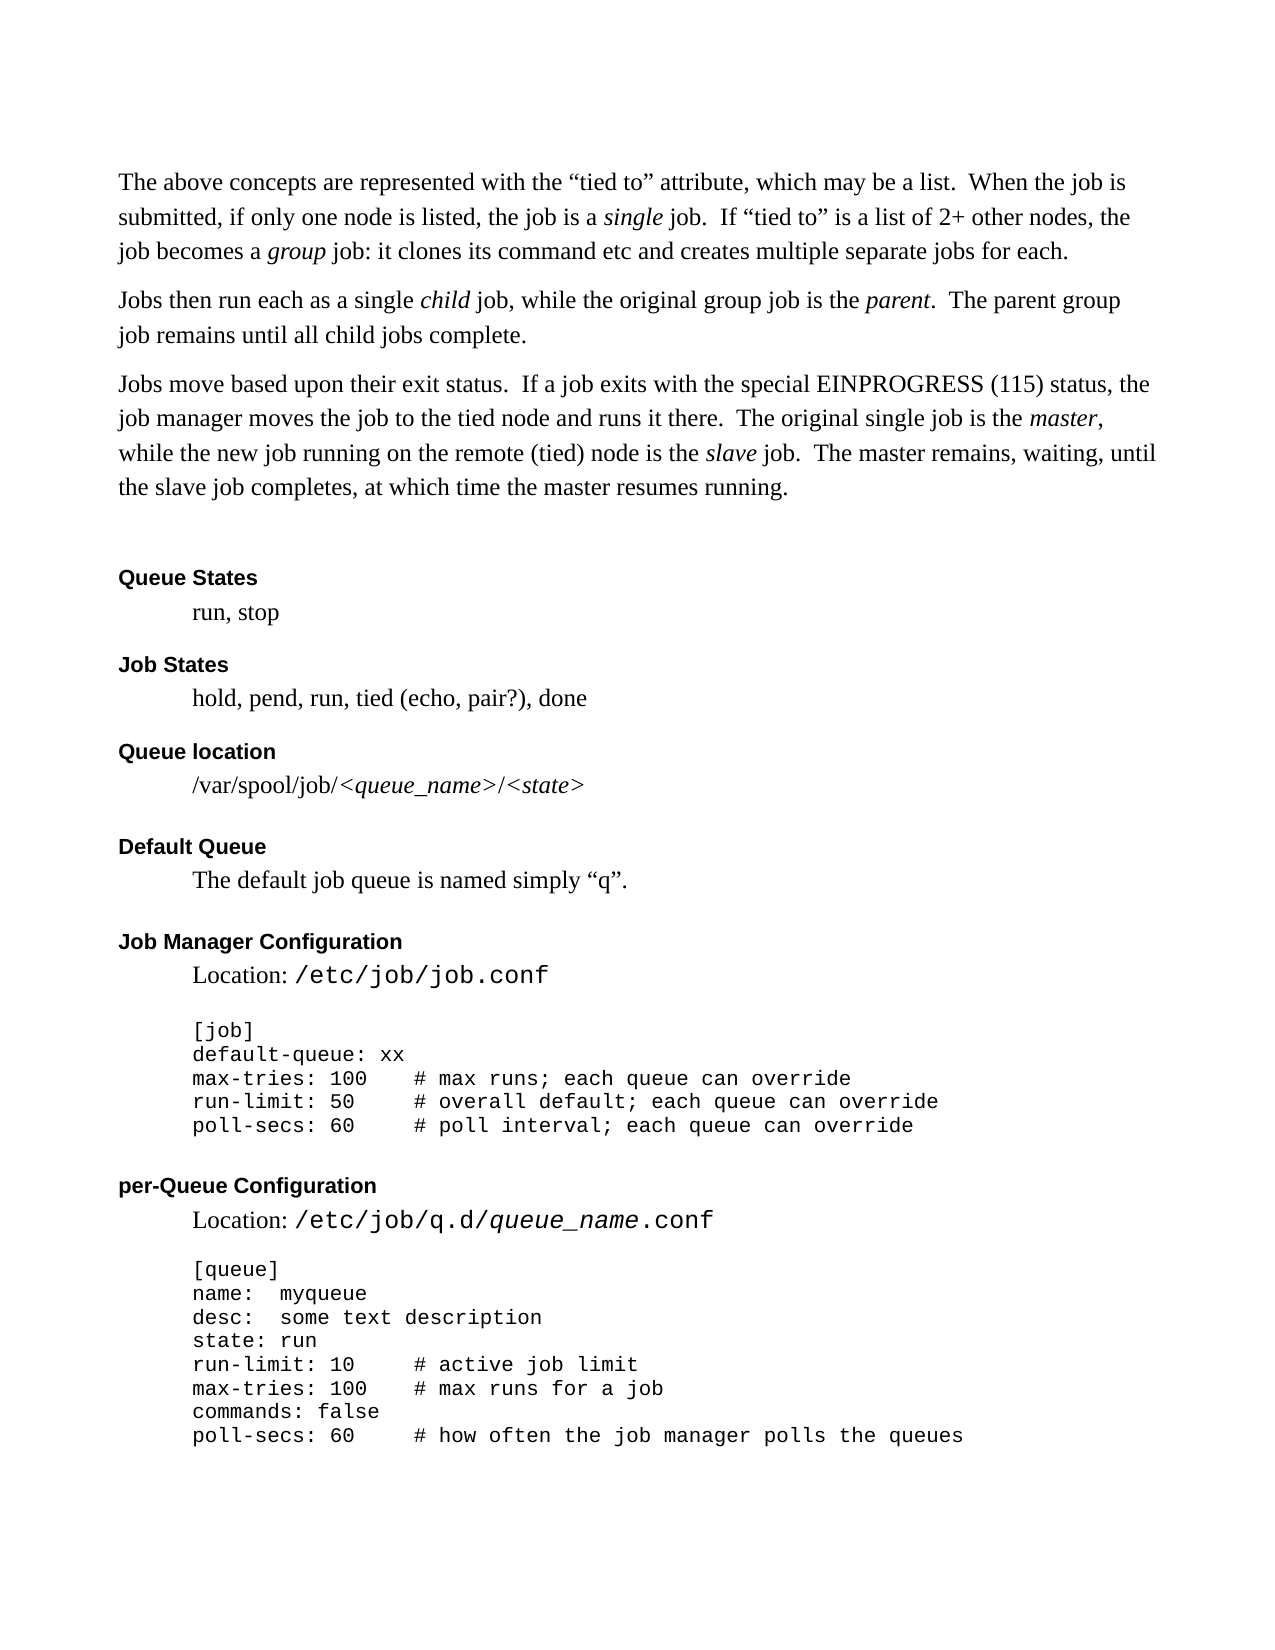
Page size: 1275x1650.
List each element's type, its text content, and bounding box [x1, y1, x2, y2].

subtitle Default Queue [118, 834, 1157, 859]
text desc: some text description [192, 1307, 1157, 1330]
text Jobs move based upon their exit status. If a job exits with the special EINPROGRESS (115) status, the job manager moves the job to the tied node and runs it there. The original single job is the master, while the new job running on the remote (tied) node is the slave job. The master remains, waiting, until the slave job completes, at which time the master resumes running. [118, 369, 1157, 501]
text state: run [192, 1330, 1157, 1354]
subtitle Job States [118, 652, 1157, 677]
subtitle Job Manager Configuration [118, 929, 1157, 954]
text hold, pend, run, tied (echo, pair?), done [118, 683, 1157, 712]
text run, stop [118, 597, 1157, 625]
text Jobs then run each as a single child job, while the original group job is the parent. The parent group job remains until all child jobs complete. [118, 285, 1157, 348]
text max-tries: 100 # max runs for a job commands: false poll-secs: 60 # how often the job manager polls the queues [192, 1378, 1157, 1448]
text run-limit: 50 # overall default; each queue can override [118, 1091, 1157, 1115]
text [queue] [192, 1259, 1157, 1283]
text default-queue: xx max-tries: 100 # max runs; each queue can override [118, 1044, 1157, 1091]
text run-limit: 10 # active job limit [192, 1354, 1157, 1378]
text Location: /etc/job/job.conf [118, 961, 1157, 991]
text The above concepts are represented with the “tied to” attribute, which may be a list. When the job is submitted, if only one node is listed, the job is a single job. If “tied to” is a list of 2+ other nodes, the job becomes a group job: it clones its command etc and creates multiple separate jobs for each. [118, 167, 1157, 265]
text /var/spool/job/<queue_name>/<state> [118, 770, 1157, 799]
text The default job queue is named simply “q”. [118, 865, 1157, 894]
text Location: /etc/job/q.d/queue_name.conf [118, 1205, 1157, 1236]
subtitle Queue States [118, 565, 1157, 590]
text poll-secs: 60 # poll interval; each queue can override [118, 1115, 1157, 1138]
text [job] [118, 1020, 1157, 1044]
text name: myqueue [192, 1283, 1157, 1307]
subtitle Queue location [118, 739, 1157, 764]
subtitle per-Queue Configuration [118, 1173, 1157, 1199]
